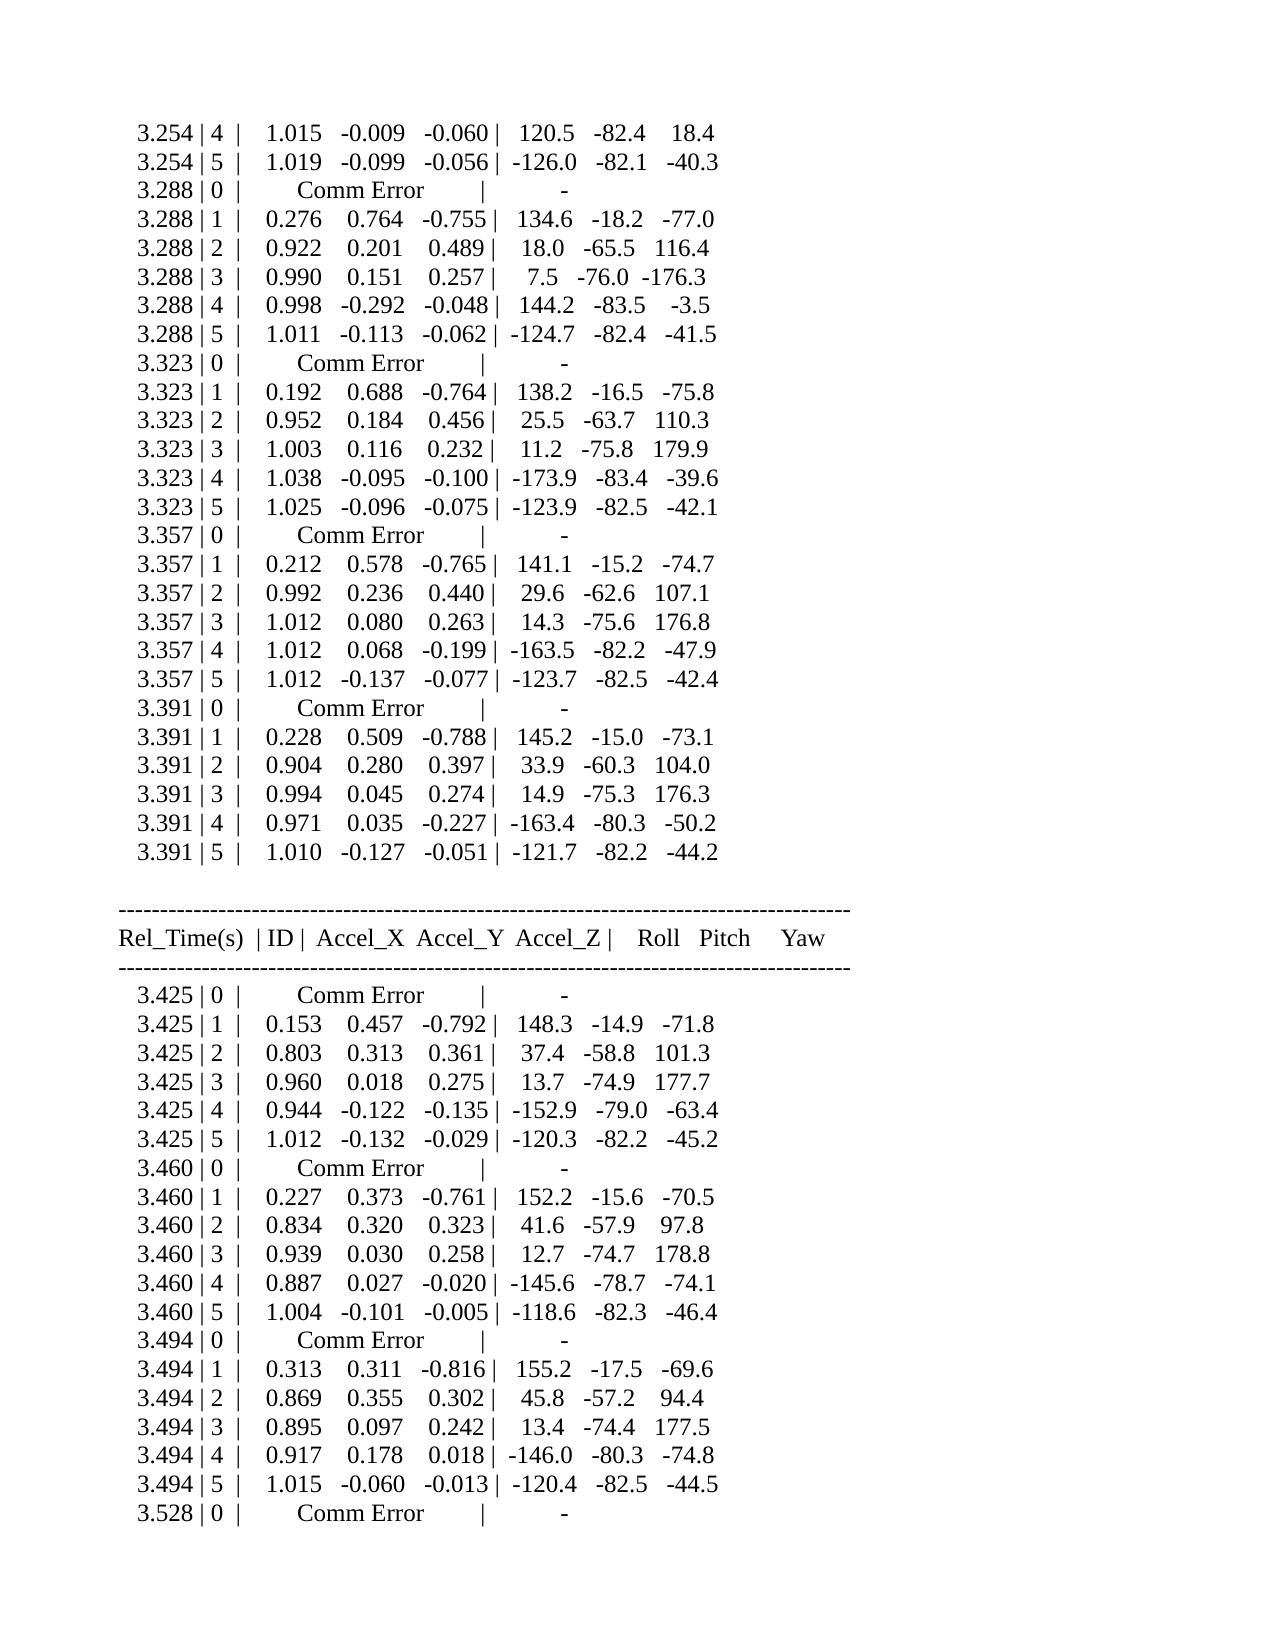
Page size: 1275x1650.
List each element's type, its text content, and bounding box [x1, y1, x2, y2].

text 3.425 | 0 | Comm Error | - [118, 981, 1157, 1009]
text 3.494 | 1 | 0.313 0.311 -0.816 | 155.2 -17.5 -69.6 [118, 1354, 1157, 1383]
text 3.254 | 4 | 1.015 -0.009 -0.060 | 120.5 -82.4 18.4 [118, 118, 1157, 147]
text 3.357 | 1 | 0.212 0.578 -0.765 | 141.1 -15.2 -74.7 [118, 549, 1157, 578]
text 3.425 | 5 | 1.012 -0.132 -0.029 | -120.3 -82.2 -45.2 [118, 1124, 1157, 1153]
text 3.323 | 5 | 1.025 -0.096 -0.075 | -123.9 -82.5 -42.1 [118, 492, 1157, 521]
text ---------------------------------------------------------------------------------------- [118, 952, 1157, 981]
text 3.425 | 3 | 0.960 0.018 0.275 | 13.7 -74.9 177.7 [118, 1067, 1157, 1096]
text 3.357 | 3 | 1.012 0.080 0.263 | 14.3 -75.6 176.8 [118, 607, 1157, 636]
text 3.494 | 4 | 0.917 0.178 0.018 | -146.0 -80.3 -74.8 [118, 1441, 1157, 1469]
text 3.391 | 2 | 0.904 0.280 0.397 | 33.9 -60.3 104.0 [118, 751, 1157, 779]
text 3.425 | 2 | 0.803 0.313 0.361 | 37.4 -58.8 101.3 [118, 1038, 1157, 1067]
text 3.323 | 0 | Comm Error | - [118, 348, 1157, 377]
text 3.460 | 1 | 0.227 0.373 -0.761 | 152.2 -15.6 -70.5 [118, 1182, 1157, 1211]
text 3.288 | 3 | 0.990 0.151 0.257 | 7.5 -76.0 -176.3 [118, 262, 1157, 291]
text 3.288 | 5 | 1.011 -0.113 -0.062 | -124.7 -82.4 -41.5 [118, 319, 1157, 348]
text 3.460 | 2 | 0.834 0.320 0.323 | 41.6 -57.9 97.8 [118, 1211, 1157, 1239]
text 3.460 | 4 | 0.887 0.027 -0.020 | -145.6 -78.7 -74.1 [118, 1268, 1157, 1297]
text 3.528 | 0 | Comm Error | - [118, 1498, 1157, 1527]
text 3.391 | 0 | Comm Error | - [118, 693, 1157, 722]
text 3.391 | 1 | 0.228 0.509 -0.788 | 145.2 -15.0 -73.1 [118, 722, 1157, 751]
text 3.323 | 2 | 0.952 0.184 0.456 | 25.5 -63.7 110.3 [118, 406, 1157, 434]
text 3.357 | 0 | Comm Error | - [118, 521, 1157, 549]
text 3.494 | 3 | 0.895 0.097 0.242 | 13.4 -74.4 177.5 [118, 1412, 1157, 1441]
text 3.460 | 0 | Comm Error | - [118, 1153, 1157, 1182]
text 3.460 | 3 | 0.939 0.030 0.258 | 12.7 -74.7 178.8 [118, 1239, 1157, 1268]
text Rel_Time(s) | ID | Accel_X Accel_Y Accel_Z | Roll Pitch Yaw [118, 923, 1157, 952]
text 3.288 | 4 | 0.998 -0.292 -0.048 | 144.2 -83.5 -3.5 [118, 291, 1157, 319]
text 3.425 | 4 | 0.944 -0.122 -0.135 | -152.9 -79.0 -63.4 [118, 1096, 1157, 1124]
text 3.288 | 2 | 0.922 0.201 0.489 | 18.0 -65.5 116.4 [118, 233, 1157, 262]
text 3.357 | 4 | 1.012 0.068 -0.199 | -163.5 -82.2 -47.9 [118, 636, 1157, 664]
text 3.460 | 5 | 1.004 -0.101 -0.005 | -118.6 -82.3 -46.4 [118, 1297, 1157, 1326]
text ---------------------------------------------------------------------------------------- [118, 894, 1157, 923]
text 3.391 | 4 | 0.971 0.035 -0.227 | -163.4 -80.3 -50.2 [118, 808, 1157, 837]
text 3.254 | 5 | 1.019 -0.099 -0.056 | -126.0 -82.1 -40.3 [118, 147, 1157, 176]
text 3.323 | 1 | 0.192 0.688 -0.764 | 138.2 -16.5 -75.8 [118, 377, 1157, 406]
text 3.494 | 0 | Comm Error | - [118, 1326, 1157, 1354]
text 3.357 | 5 | 1.012 -0.137 -0.077 | -123.7 -82.5 -42.4 [118, 664, 1157, 693]
text 3.494 | 5 | 1.015 -0.060 -0.013 | -120.4 -82.5 -44.5 [118, 1469, 1157, 1498]
text 3.357 | 2 | 0.992 0.236 0.440 | 29.6 -62.6 107.1 [118, 578, 1157, 607]
text 3.391 | 5 | 1.010 -0.127 -0.051 | -121.7 -82.2 -44.2 [118, 837, 1157, 866]
text 3.288 | 0 | Comm Error | - [118, 176, 1157, 204]
text 3.425 | 1 | 0.153 0.457 -0.792 | 148.3 -14.9 -71.8 [118, 1009, 1157, 1038]
text 3.323 | 4 | 1.038 -0.095 -0.100 | -173.9 -83.4 -39.6 [118, 463, 1157, 492]
text 3.494 | 2 | 0.869 0.355 0.302 | 45.8 -57.2 94.4 [118, 1383, 1157, 1412]
text 3.323 | 3 | 1.003 0.116 0.232 | 11.2 -75.8 179.9 [118, 434, 1157, 463]
text 3.391 | 3 | 0.994 0.045 0.274 | 14.9 -75.3 176.3 [118, 779, 1157, 808]
text 3.288 | 1 | 0.276 0.764 -0.755 | 134.6 -18.2 -77.0 [118, 204, 1157, 233]
